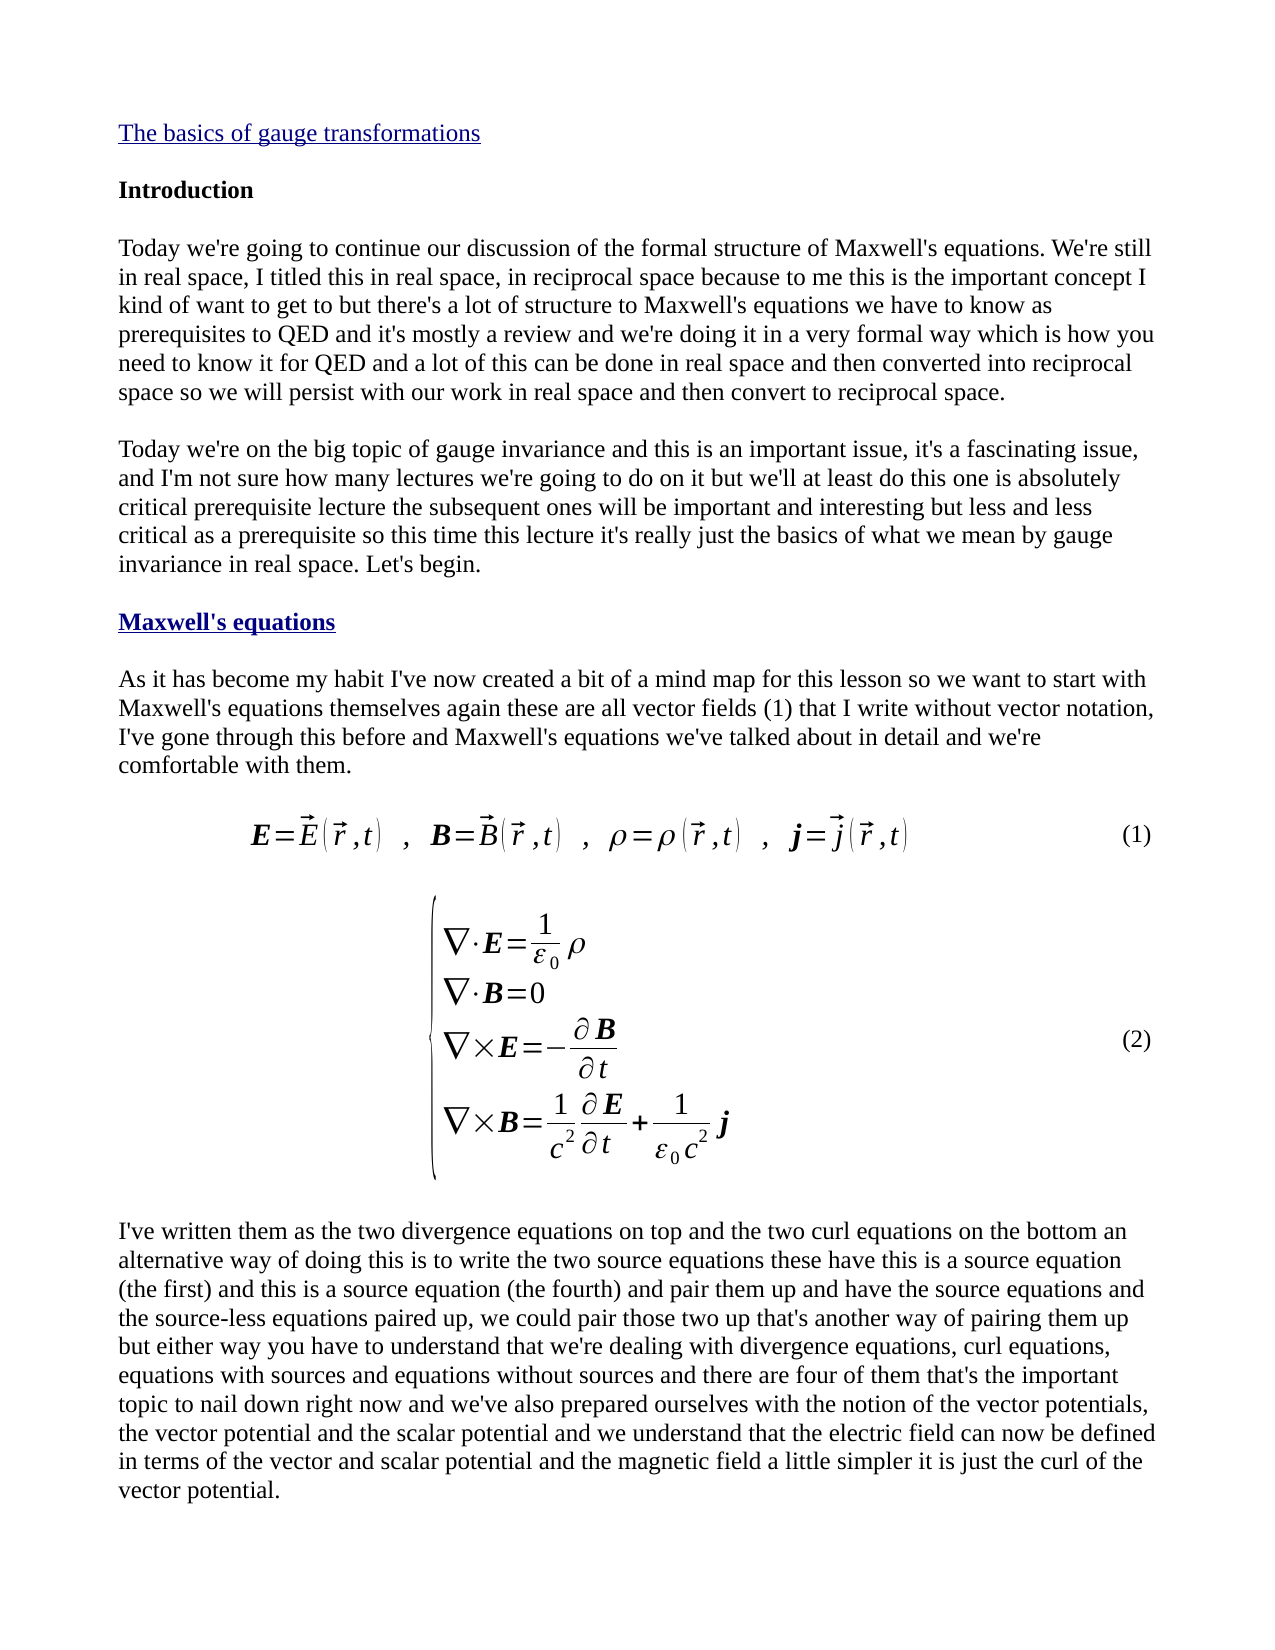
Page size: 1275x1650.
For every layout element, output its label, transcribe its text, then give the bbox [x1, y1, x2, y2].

table_header [118, 889, 1041, 1188]
text Maxwell's equations [118, 607, 1157, 636]
text As it has become my habit I've now created a bit of a mind map for this lesson so we want to start with Maxwell's equations themselves again these are all vector fields (1) that I write without vector notation, I've gone through this before and Maxwell's equations we've talked about in detail and we're comfortable with them. [118, 664, 1157, 779]
text but either way you have to understand that we're dealing with divergence equations, curl equations, equations with sources and equations without sources and there are four of them that's the important topic to nail down right now and we've also prepared ourselves with the notion of the vector potentials, the vector potential and the scalar potential and we understand that the electric field can now be defined in terms of the vector and scalar potential and the magnetic field a little simpler it is just the curl of the vector potential. [118, 1331, 1157, 1504]
text Introduction [118, 176, 1157, 204]
table_header (1) [1041, 808, 1157, 860]
text I've written them as the two divergence equations on top and the two curl equations on the bottom an alternative way of doing this is to write the two source equations these have this is a source equation (the first) and this is a source equation (the fourth) and pair them up and have the source equations and the source-less equations paired up, we could pair those two up that's another way of pairing them up [118, 1216, 1157, 1331]
text Today we're on the big topic of gauge invariance and this is an important issue, it's a fascinating issue, and I'm not sure how many lectures we're going to do on it but we'll at least do this one is absolutely critical prerequisite lecture the subsequent ones will be important and interesting but less and less critical as a prerequisite so this time this lecture it's really just the basics of what we mean by gauge invariance in real space. Let's begin. [118, 434, 1157, 578]
table_header (2) [1041, 889, 1157, 1188]
table_header [118, 808, 1041, 860]
text The basics of gauge transformations [118, 118, 1157, 147]
text Today we're going to continue our discussion of the formal structure of Maxwell's equations. We're still in real space, I titled this in real space, in reciprocal space because to me this is the important concept I kind of want to get to but there's a lot of structure to Maxwell's equations we have to know as prerequisites to QED and it's mostly a review and we're doing it in a very formal way which is how you need to know it for QED and a lot of this can be done in real space and then converted into reciprocal space so we will persist with our work in real space and then convert to reciprocal space. [118, 233, 1157, 406]
